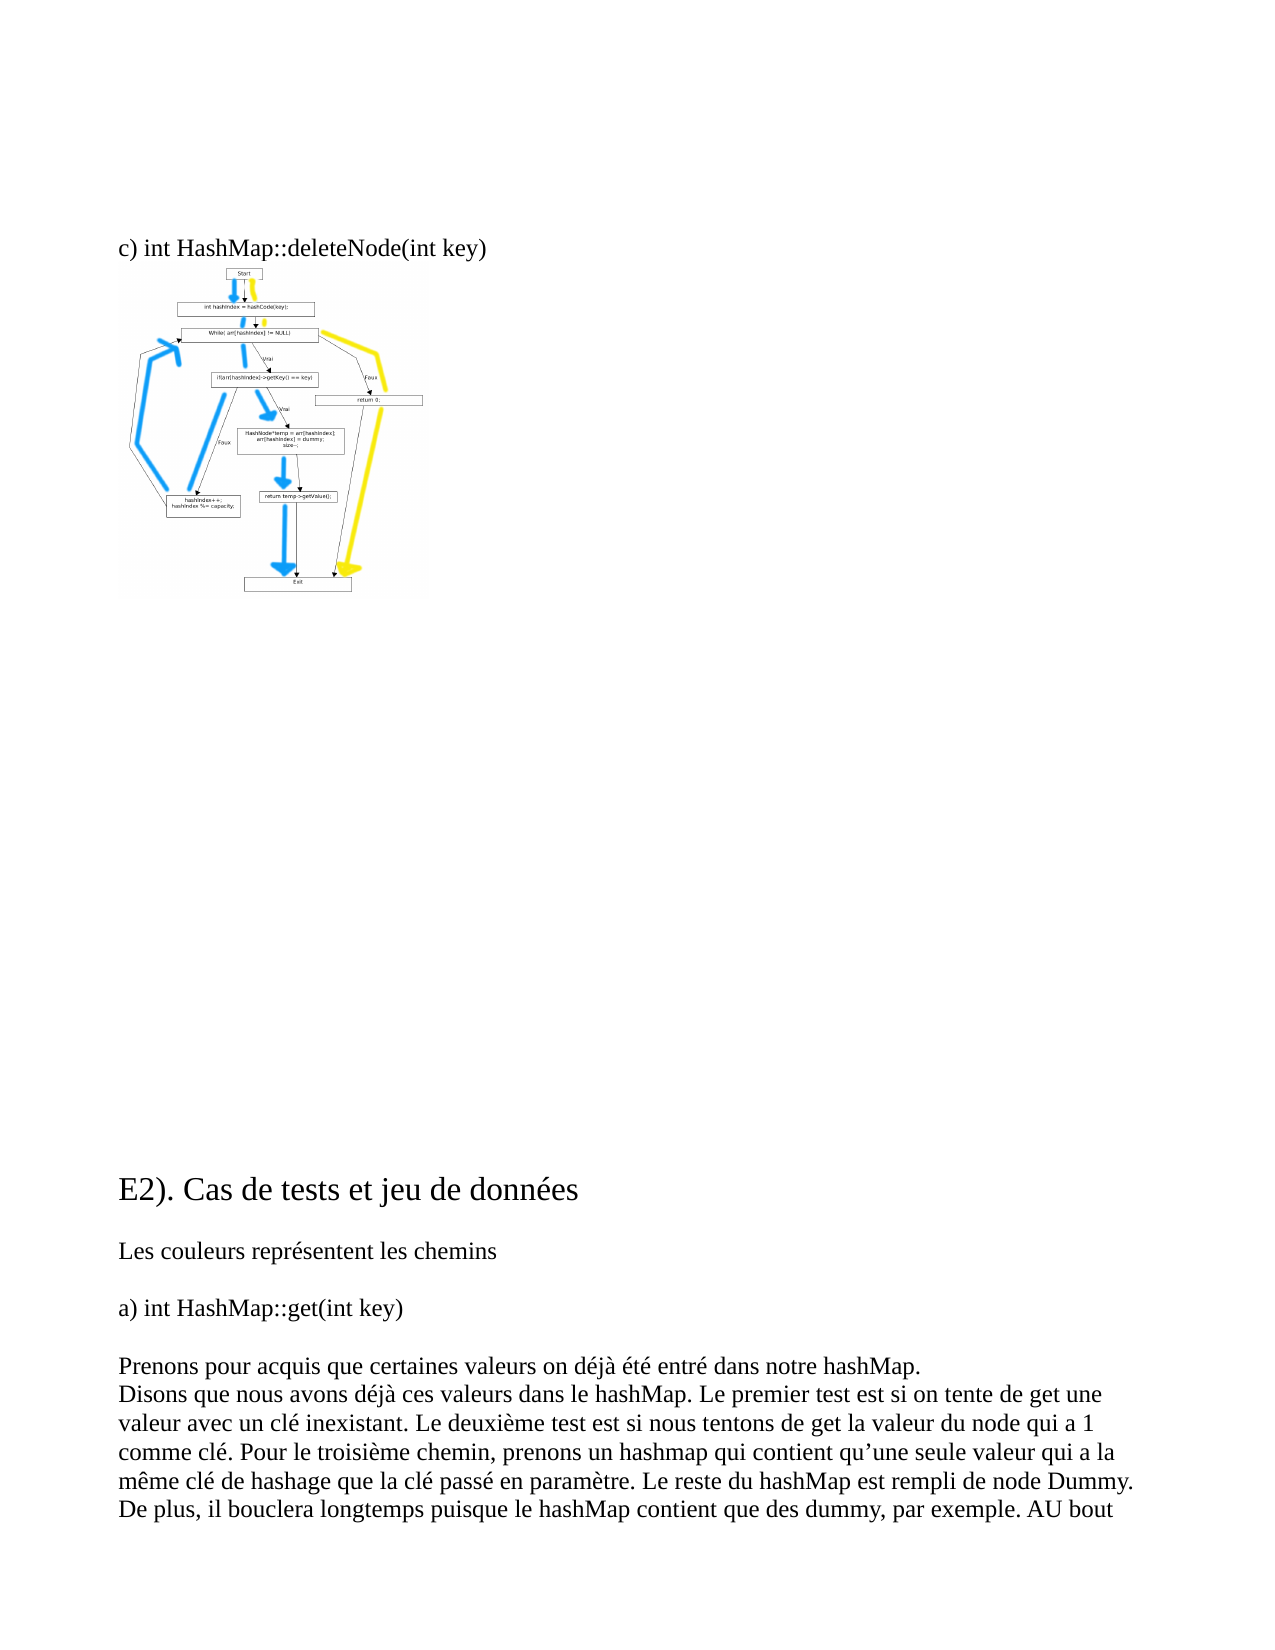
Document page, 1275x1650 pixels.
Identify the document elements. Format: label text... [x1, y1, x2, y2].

text Disons que nous avons déjà ces valeurs dans le hashMap. Le premier test est si on tente de get une valeur avec un clé inexistant. Le deuxième test est si nous tentons de get la valeur du node qui a 1 comme clé. Pour le troisième chemin, prenons un hashmap qui contient qu’une seule valeur qui a la même clé de hashage que la clé passé en paramètre. Le reste du hashMap est rempli de node Dummy. De plus, il bouclera longtemps puisque le hashMap contient que des dummy, par exemple. AU bout [118, 1379, 1157, 1523]
text a) int HashMap::get(int key) [118, 1293, 1157, 1322]
picture [118, 261, 430, 599]
text Prenons pour acquis que certaines valeurs on déjà été entré dans notre hashMap. [118, 1351, 1157, 1379]
text c) int HashMap::deleteNode(int key) [118, 233, 1157, 262]
text E2). Cas de tests et jeu de données [118, 1169, 1157, 1207]
text Les couleurs représentent les chemins [118, 1236, 1157, 1264]
